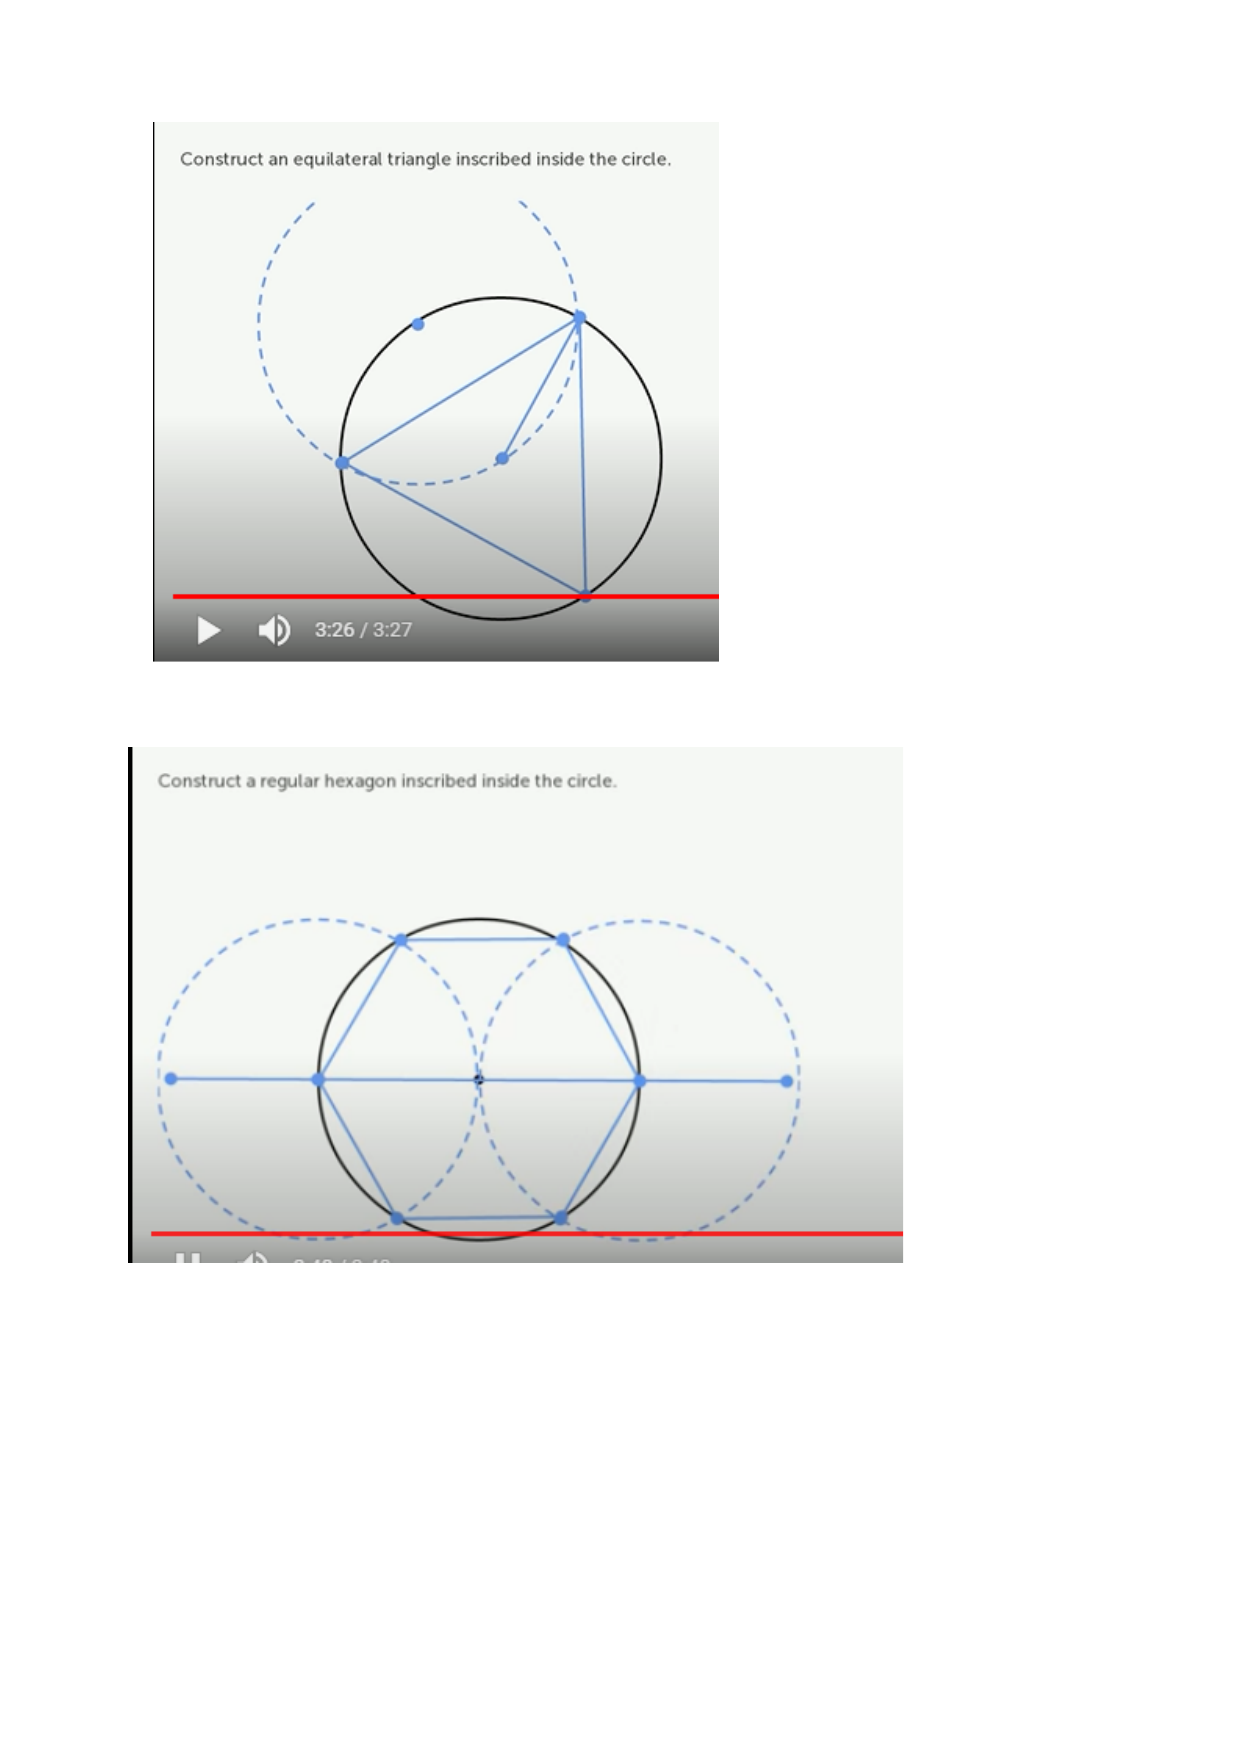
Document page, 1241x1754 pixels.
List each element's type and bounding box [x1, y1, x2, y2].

picture [128, 747, 904, 1263]
picture [153, 122, 719, 687]
